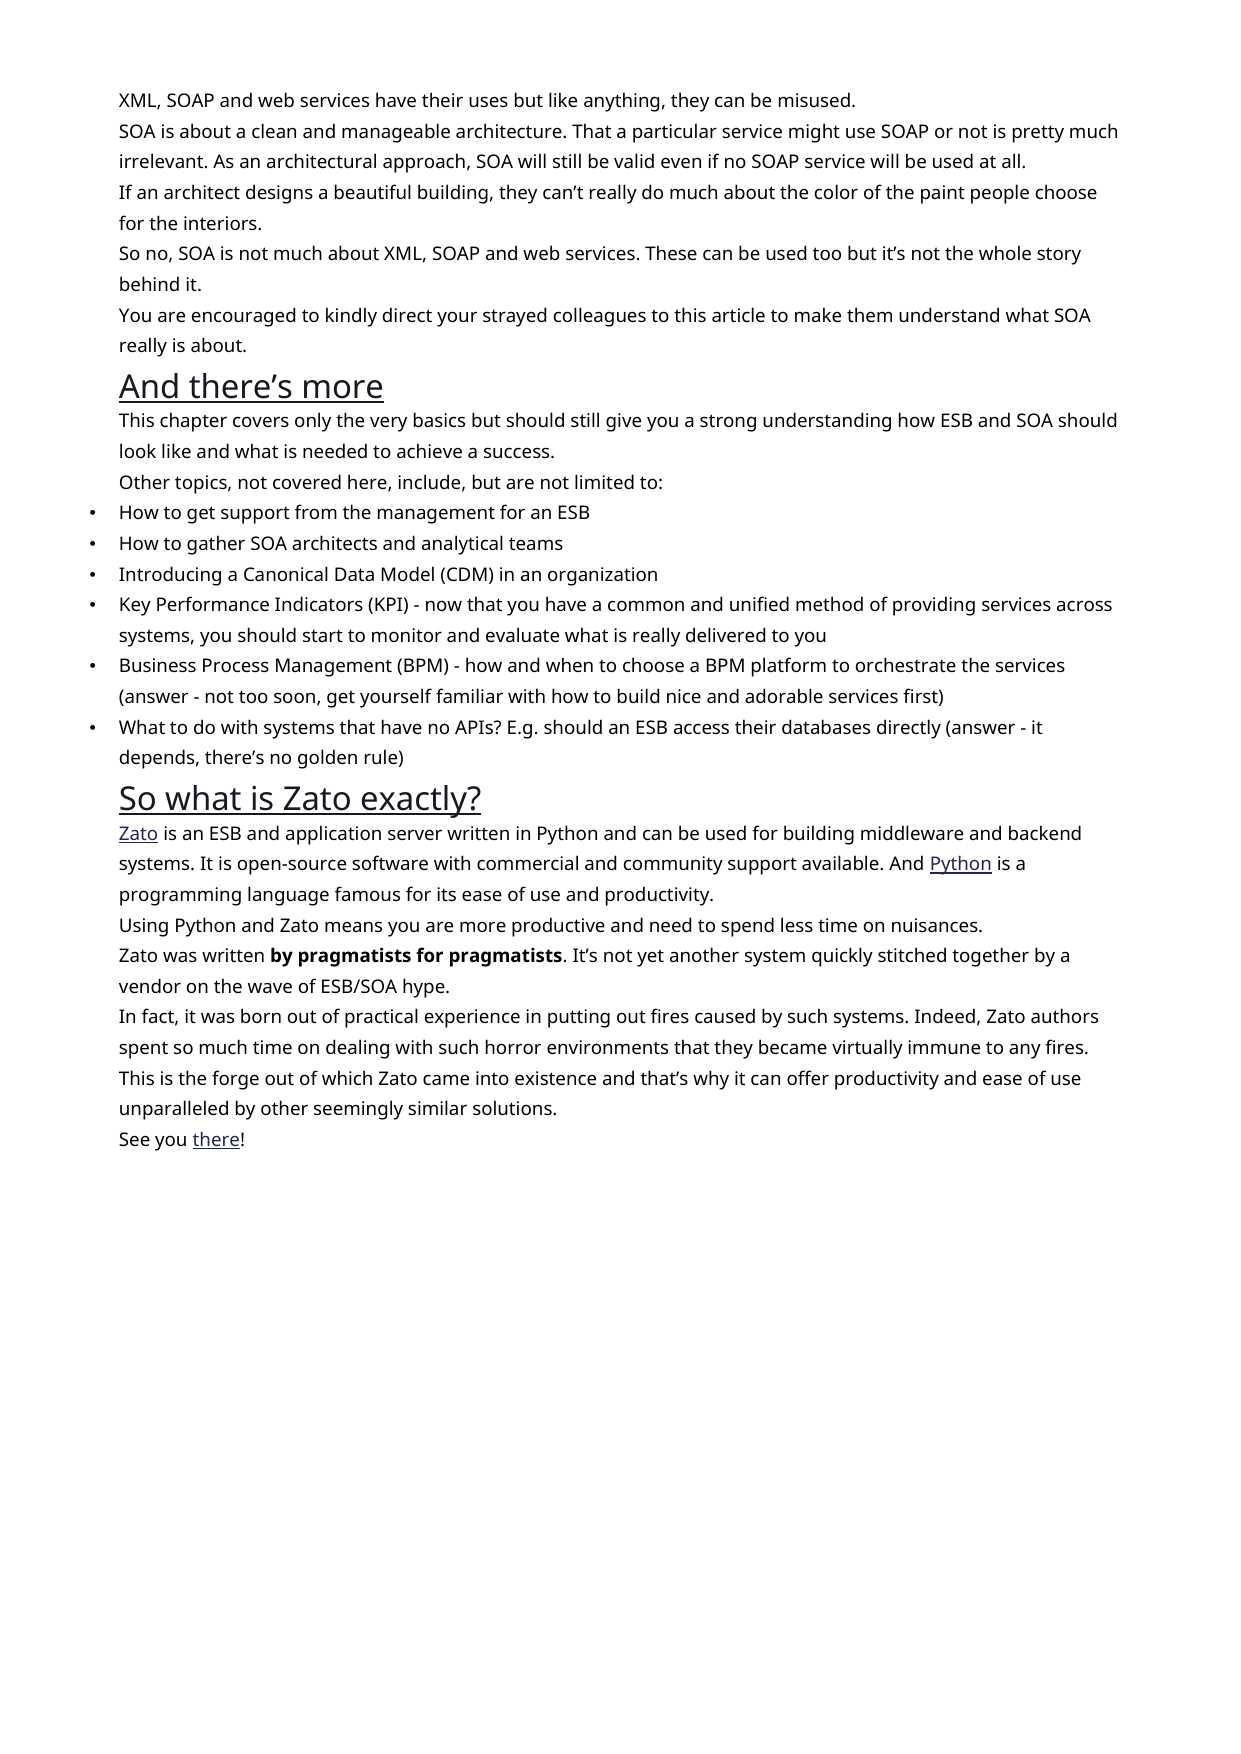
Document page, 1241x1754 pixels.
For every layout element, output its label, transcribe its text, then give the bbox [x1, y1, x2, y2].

list What to do with systems that have no APIs? E.g. should an ESB access their databases directly (answer - it depends, there’s no golden rule) [119, 714, 1121, 770]
list Key Performance Indicators (KPI) - now that you have a common and unified method of providing services across systems, you should start to monitor and evaluate what is really delivered to you [119, 592, 1121, 648]
subtitle And there’s more [119, 363, 1121, 408]
text You are encouraged to kindly direct your strayed colleagues to this article to make them understand what SOA really is about. [119, 302, 1121, 358]
text This is the forge out of which Zato came into existence and that’s why it can offer productivity and ease of use unparalleled by other seemingly similar solutions. [119, 1065, 1121, 1121]
list Business Process Management (BPM) - how and when to choose a BPM platform to orchestrate the services (answer - not too soon, get yourself familiar with how to build nice and adorable services first) [119, 653, 1121, 709]
text Using Python and Zato means you are more productive and need to spend less time on nuisances. [119, 912, 1121, 937]
list How to gather SOA architects and analytical teams [119, 530, 1121, 556]
text If an architect designs a beautiful building, they can’t really do much about the color of the paint people choose for the interiors. [119, 179, 1121, 236]
text So no, SOA is not much about XML, SOAP and web services. These can be used too but it’s not the whole story behind it. [119, 241, 1121, 297]
subtitle So what is Zato exactly? [119, 775, 1121, 820]
text In fact, it was born out of practical experience in putting out fires caused by such systems. Indeed, Zato authors spent so much time on dealing with such horror environments that they became virtually immune to any fires. [119, 1004, 1121, 1060]
text Zato is an ESB and application server written in Python and can be used for building middleware and backend systems. It is open-source software with commercial and community support available. And Python is a programming language famous for its ease of use and productivity. [119, 820, 1121, 907]
list Introducing a Canonical Data Model (CDM) in an organization [119, 561, 1121, 586]
text Zato was written by pragmatists for pragmatists. It’s not yet another system quickly stitched together by a vendor on the wave of ESB/SOA hype. [119, 942, 1121, 999]
text Other topics, not covered here, include, but are not limited to: [119, 469, 1121, 494]
list How to get support from the management for an ESB [119, 500, 1121, 525]
text SOA is about a clean and manageable architecture. That a particular service might use SOAP or not is pretty much irrelevant. As an architectural approach, SOA will still be valid even if no SOAP service will be used at all. [119, 118, 1121, 174]
text XML, SOAP and web services have their uses but like anything, they can be misused. [119, 87, 1121, 113]
text This chapter covers only the very basics but should still give you a strong understanding how ESB and SOA should look like and what is needed to achieve a success. [119, 408, 1121, 464]
text See you there! [119, 1126, 1121, 1152]
